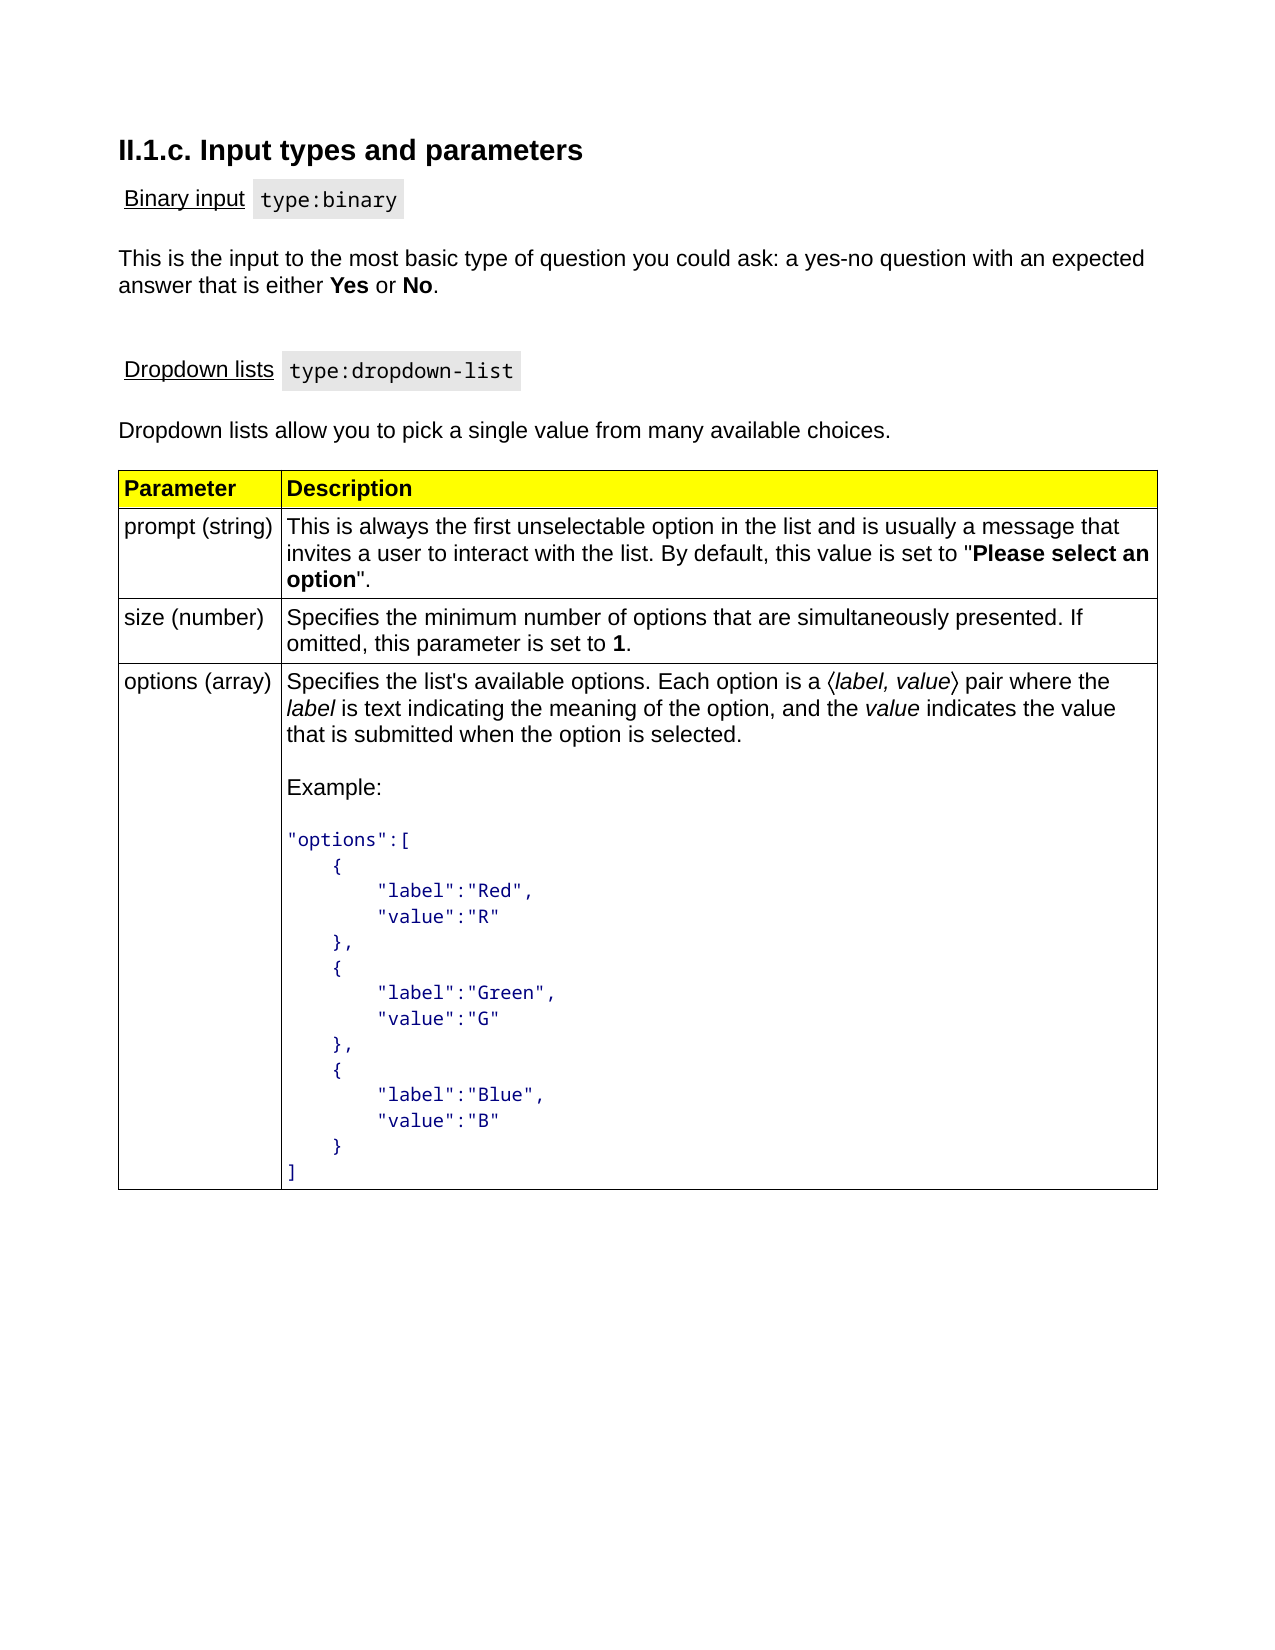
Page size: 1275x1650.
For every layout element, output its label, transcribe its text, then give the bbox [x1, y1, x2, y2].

table_cell Specifies the list's available options. Each option is a 〈label, value〉 pair where the label is text indicating the meaning of the option, and the value indicates the value that is submitted when the option is selected. Example: "options":[ { "label":"Red", "value":"R" }, { "label":"Green", "value":"G" }, { "label":"Blue", "value":"B" } ] [282, 664, 1157, 1189]
table_cell prompt (string) [119, 509, 281, 598]
table_header Description [282, 471, 1157, 507]
table_cell Specifies the minimum number of options that are simultaneously presented. If omitted, this parameter is set to 1. [282, 599, 1157, 662]
table_header type:dropdown-list [282, 351, 521, 391]
table_cell This is always the first unselectable option in the list and is usually a message that invites a user to interact with the list. By default, this value is set to "Please select an option". [282, 509, 1157, 598]
table_cell options (array) [119, 664, 281, 1189]
subtitle II.1.c. Input types and parameters [118, 133, 1157, 166]
table_header type:binary [253, 179, 404, 219]
table_header Binary input [118, 179, 253, 219]
table_header Parameter [119, 471, 281, 507]
table_cell size (number) [119, 599, 281, 662]
text Dropdown lists allow you to pick a single value from many available choices. [118, 417, 1157, 443]
text This is the input to the most basic type of question you could ask: a yes-no question with an expected answer that is either Yes or No. [118, 245, 1157, 298]
table_header Dropdown lists [118, 351, 282, 391]
